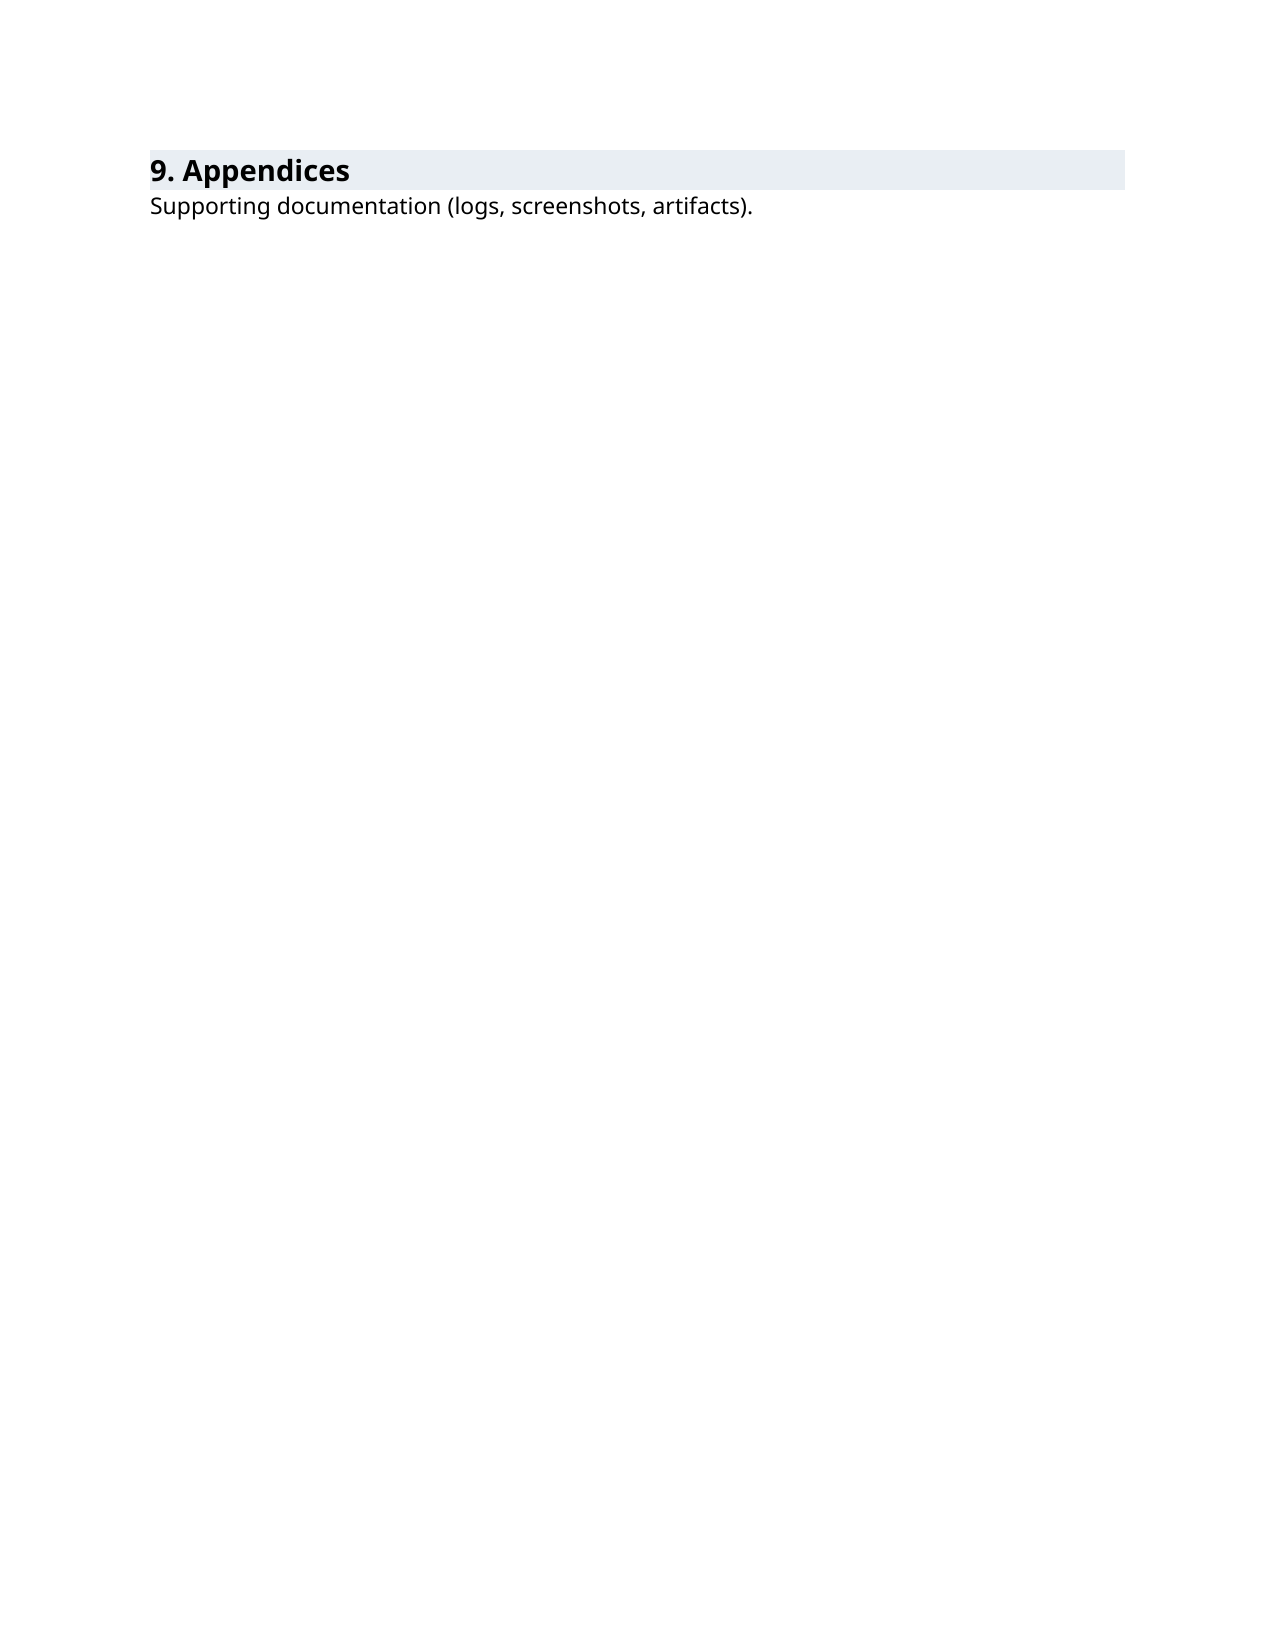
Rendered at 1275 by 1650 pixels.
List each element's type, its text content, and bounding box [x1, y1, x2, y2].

text 9. Appendices [150, 150, 1125, 190]
text Supporting documentation (logs, screenshots, artifacts). [150, 190, 1125, 221]
